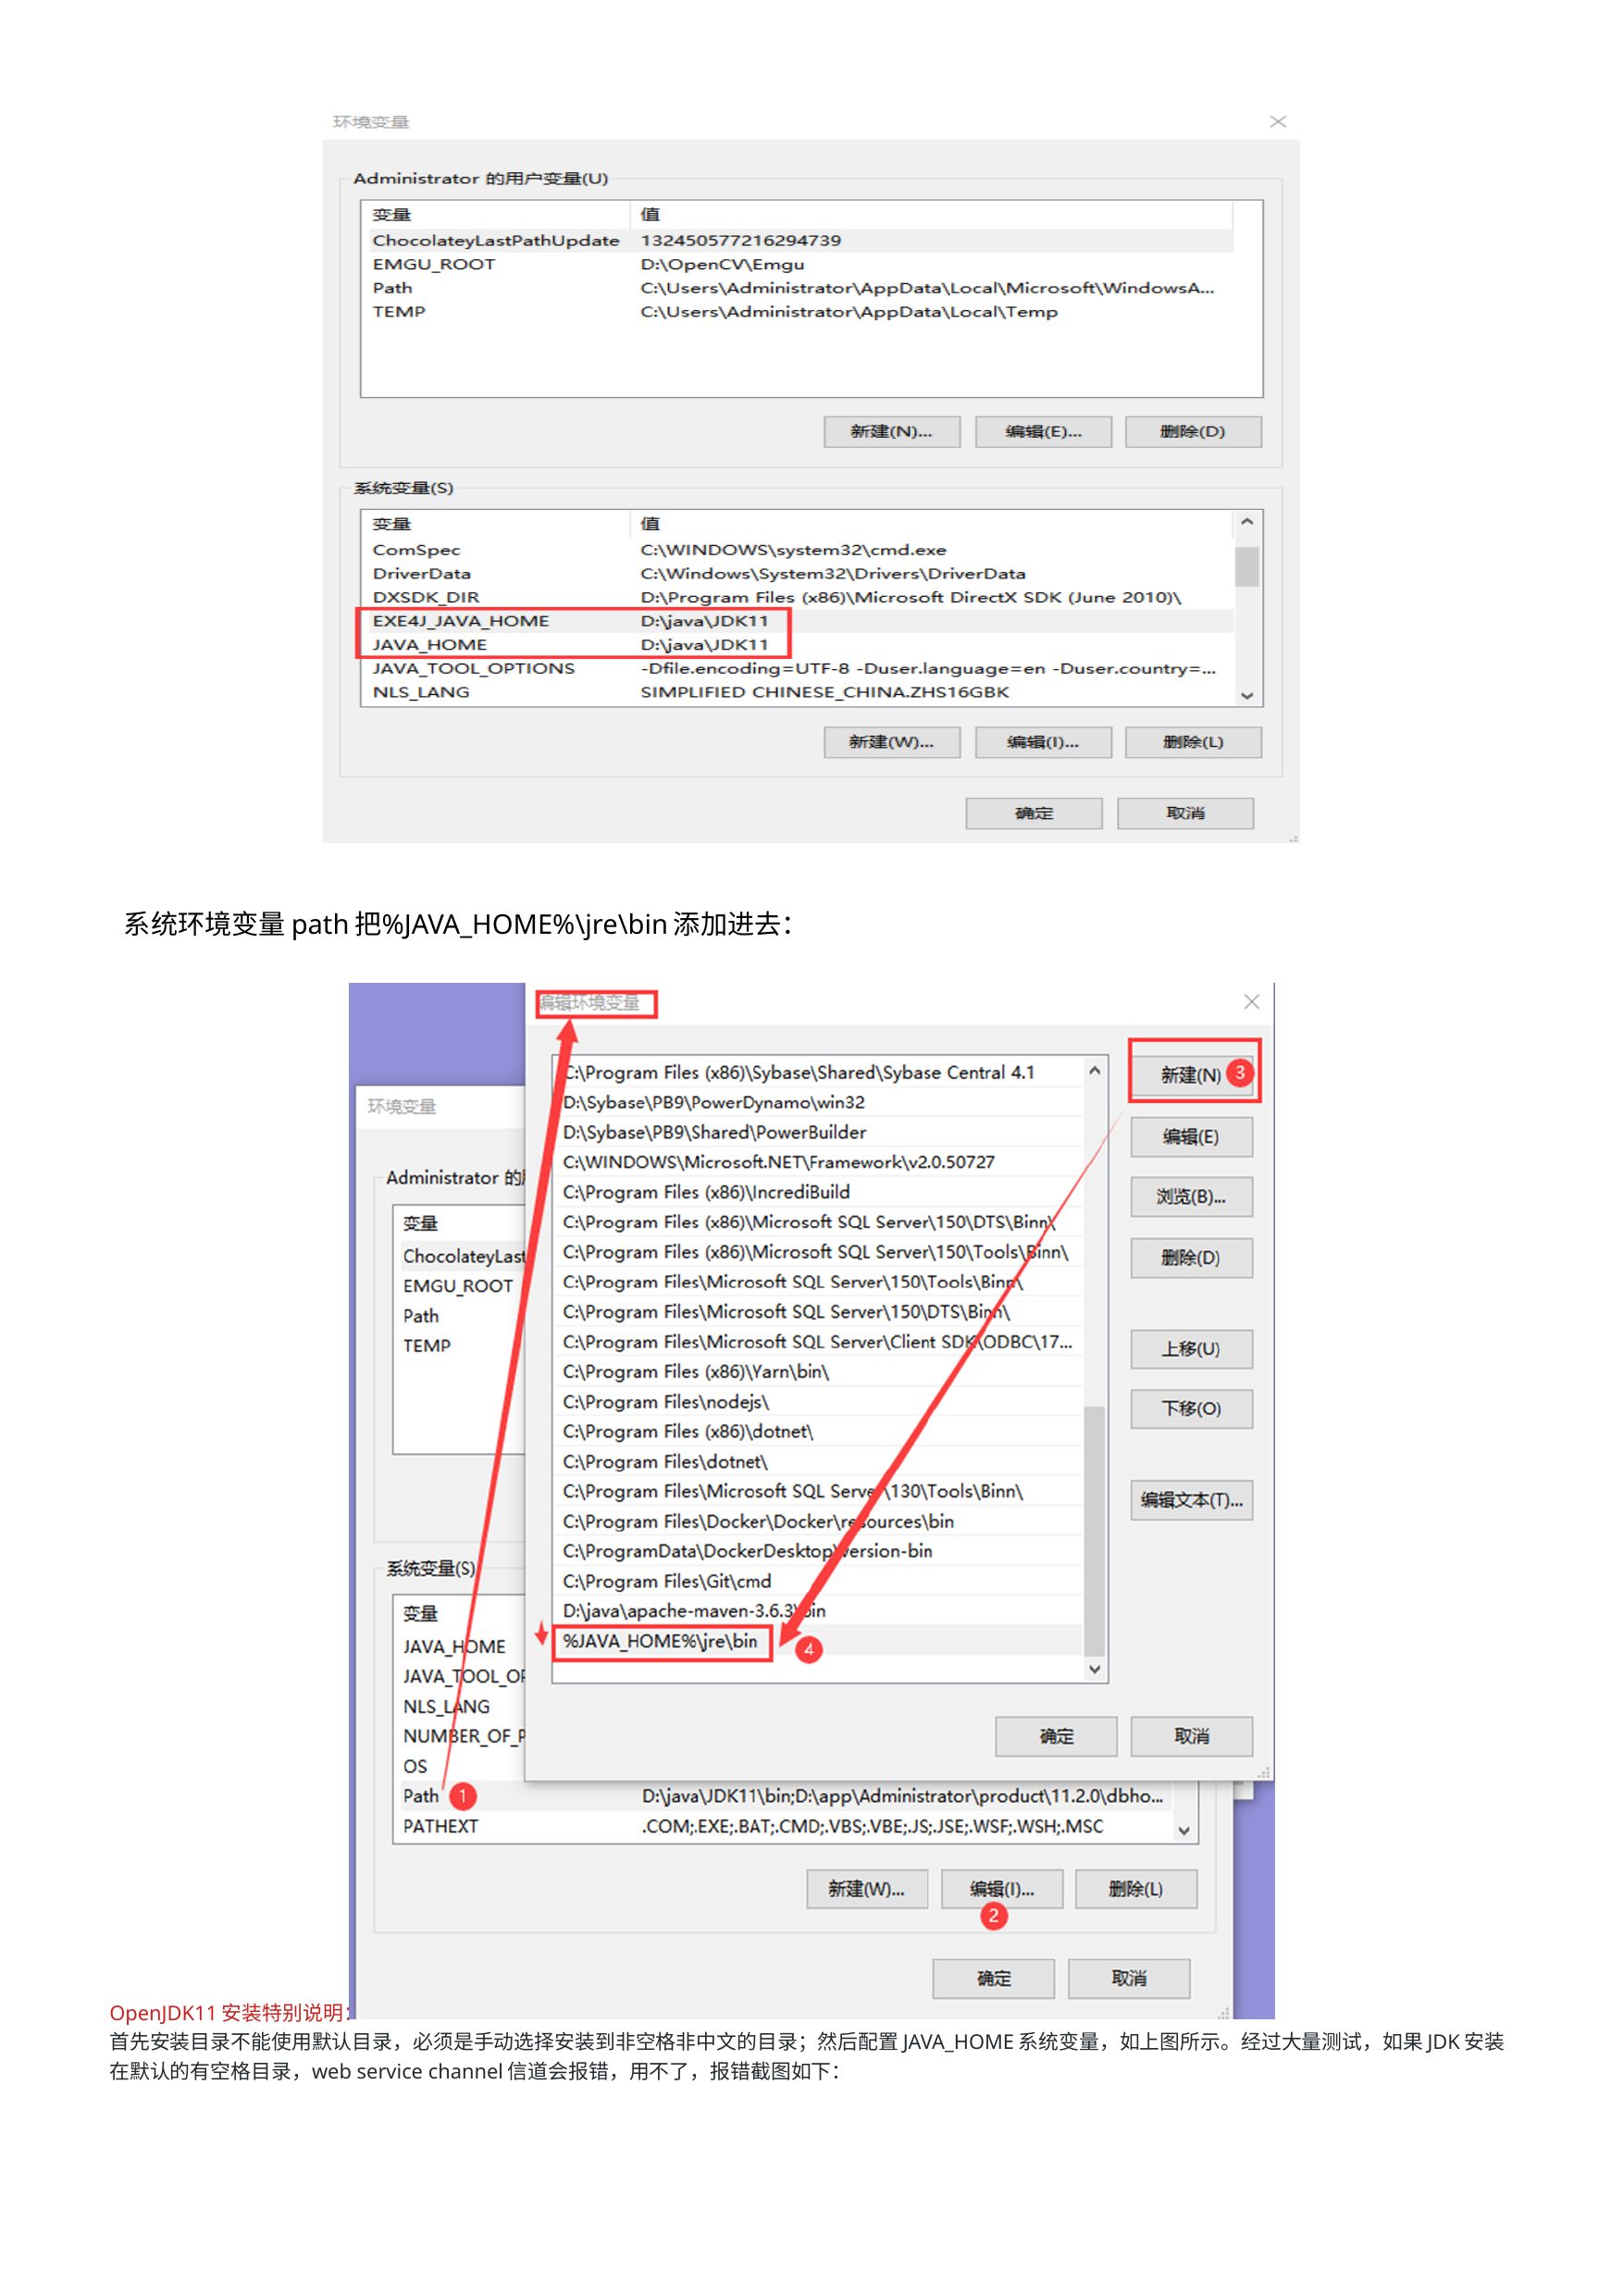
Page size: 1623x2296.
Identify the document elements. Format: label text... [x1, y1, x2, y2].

text 系统环境变量path把%JAVA_HOME%\jre\bin添加进去： [124, 903, 1499, 942]
picture [322, 109, 1301, 843]
picture [347, 982, 1276, 2020]
text OpenJDK11安装特别说明：首先安装目录不能使用默认目录，必须是手动选择安装到非空格非中文的目录；然后配置JAVA_HOME系统变量，如上图所示。经过大量测试，如果JDK安装在默认的有空格目录，web service channel信道会报错，用不了，报错截图如下： [109, 1997, 1514, 2085]
